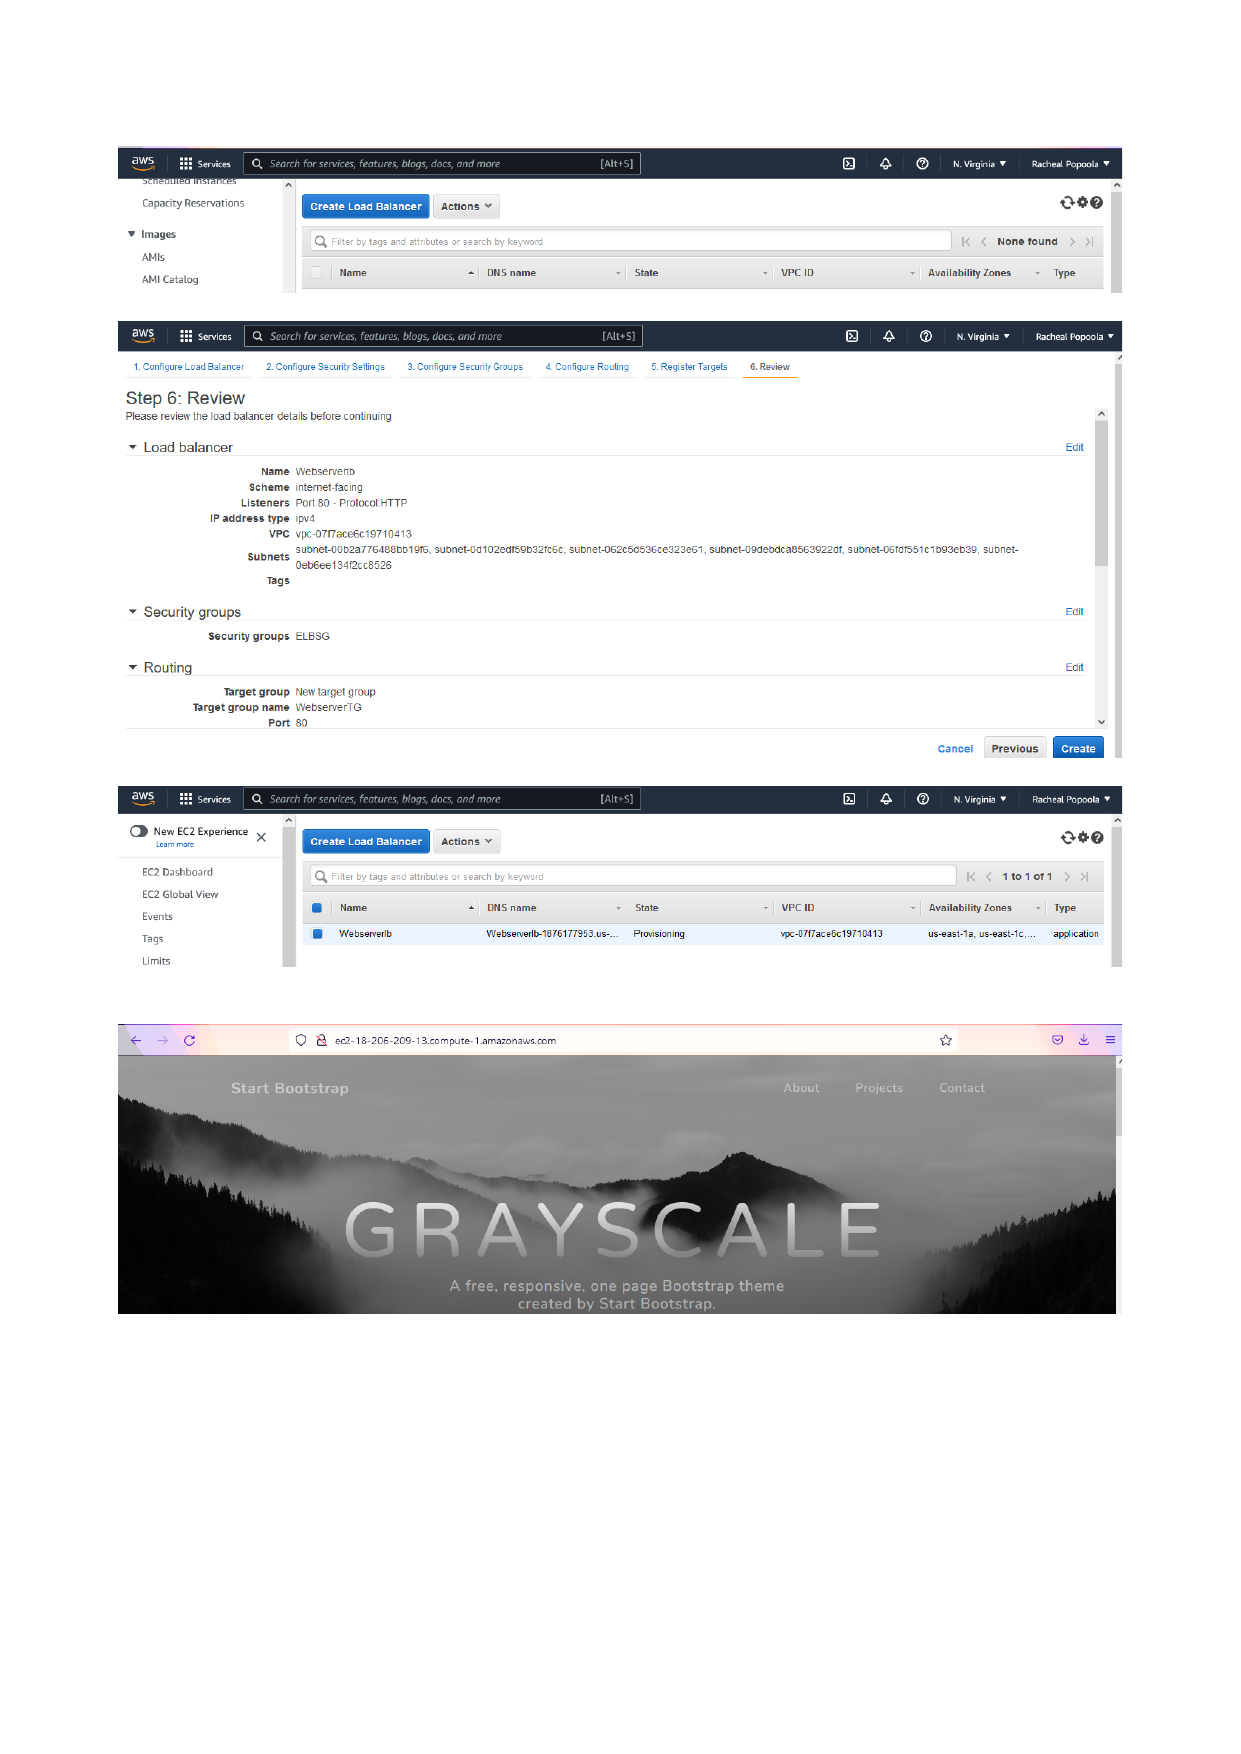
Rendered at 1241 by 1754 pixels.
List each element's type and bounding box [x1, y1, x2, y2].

picture [118, 146, 1123, 293]
picture [118, 786, 1123, 967]
picture [118, 1024, 1123, 1314]
picture [118, 321, 1123, 758]
